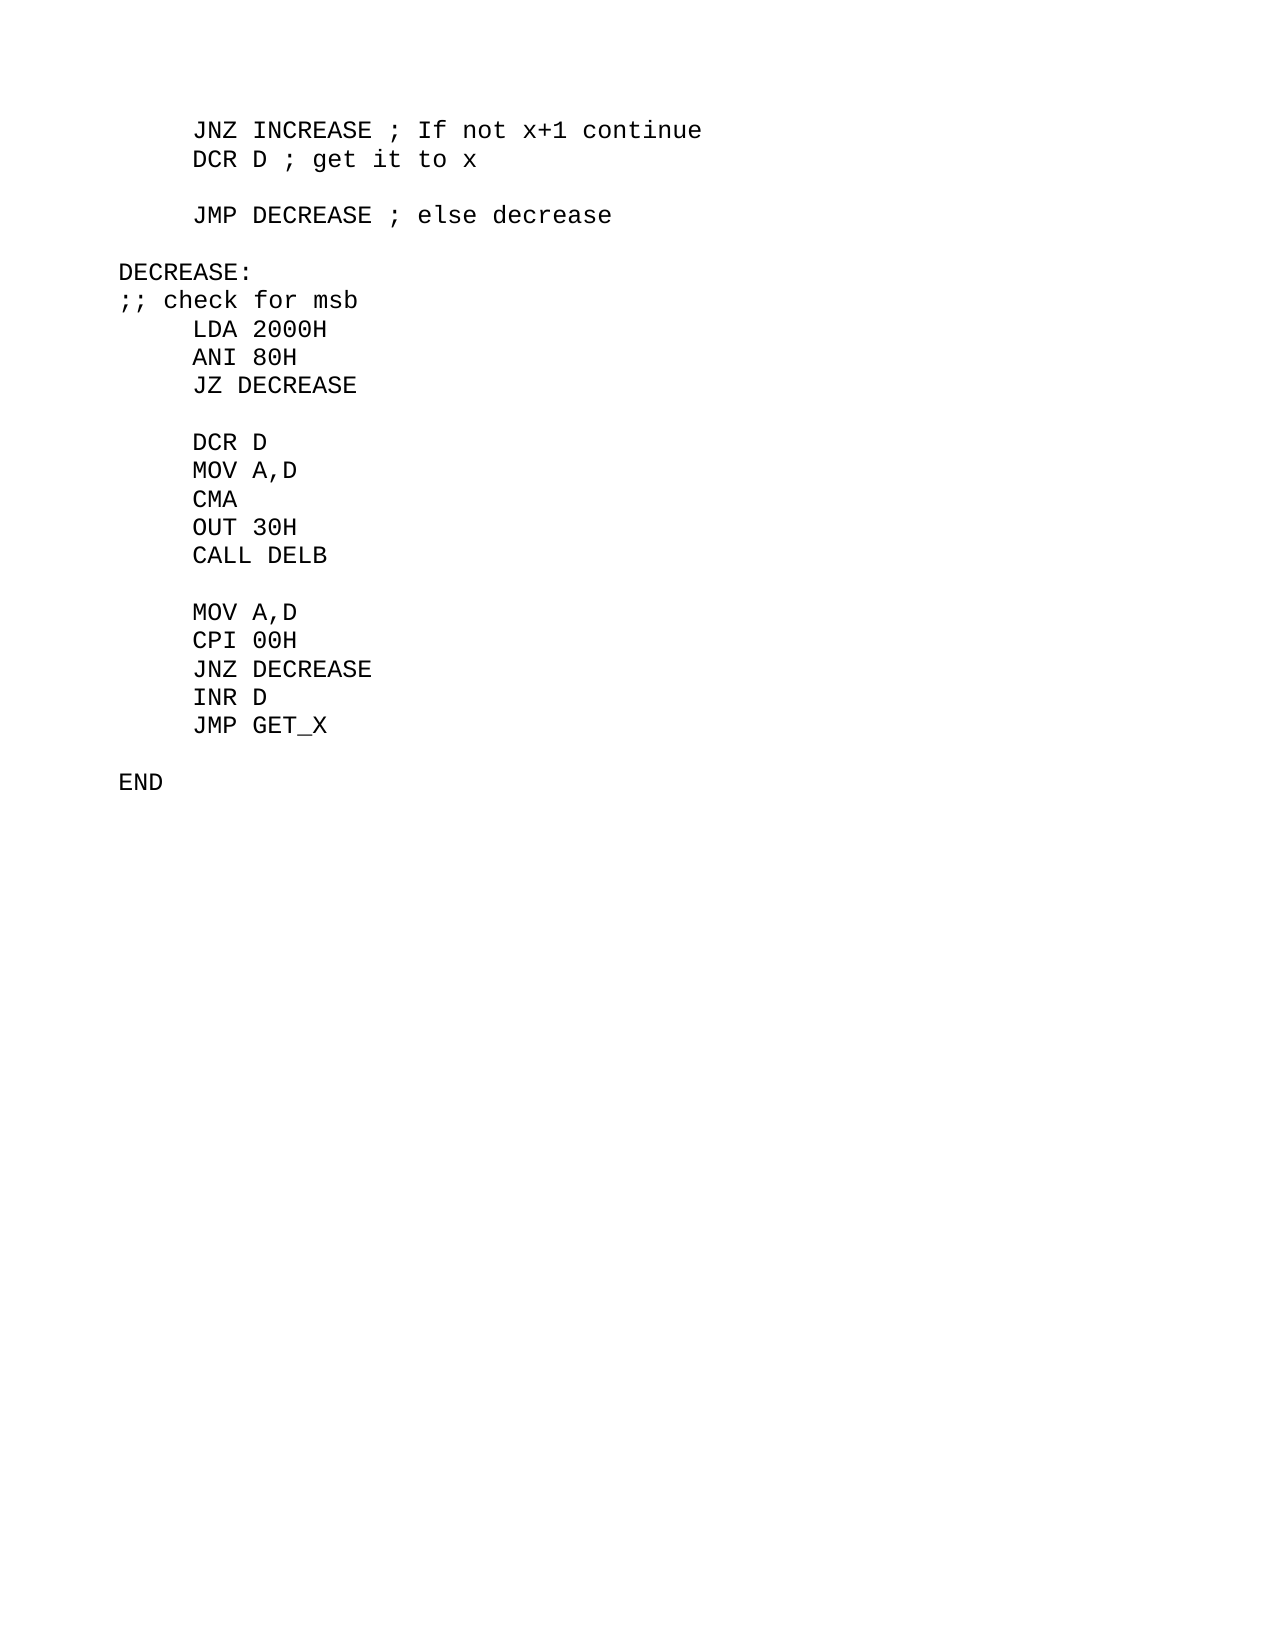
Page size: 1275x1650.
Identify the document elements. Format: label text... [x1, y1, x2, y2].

text JNZ INCREASE ; If not x+1 continue [118, 118, 1157, 146]
text LDA 2000H [118, 316, 1157, 345]
text INR D [118, 685, 1157, 713]
text CALL DELB [118, 543, 1157, 571]
text DCR D [118, 430, 1157, 458]
text DCR D ; get it to x [118, 146, 1157, 175]
text CPI 00H [118, 628, 1157, 656]
text DECREASE: [118, 260, 1157, 288]
text ANI 80H [118, 345, 1157, 373]
text OUT 30H [118, 515, 1157, 543]
text JZ DECREASE [118, 373, 1157, 401]
text JMP DECREASE ; else decrease [118, 203, 1157, 231]
text JMP GET_X [118, 713, 1157, 741]
text JNZ DECREASE [118, 656, 1157, 685]
text END [118, 770, 1157, 798]
text CMA [118, 486, 1157, 515]
text MOV A,D [118, 458, 1157, 486]
text ;; check for msb [118, 288, 1157, 316]
text MOV A,D [118, 600, 1157, 628]
